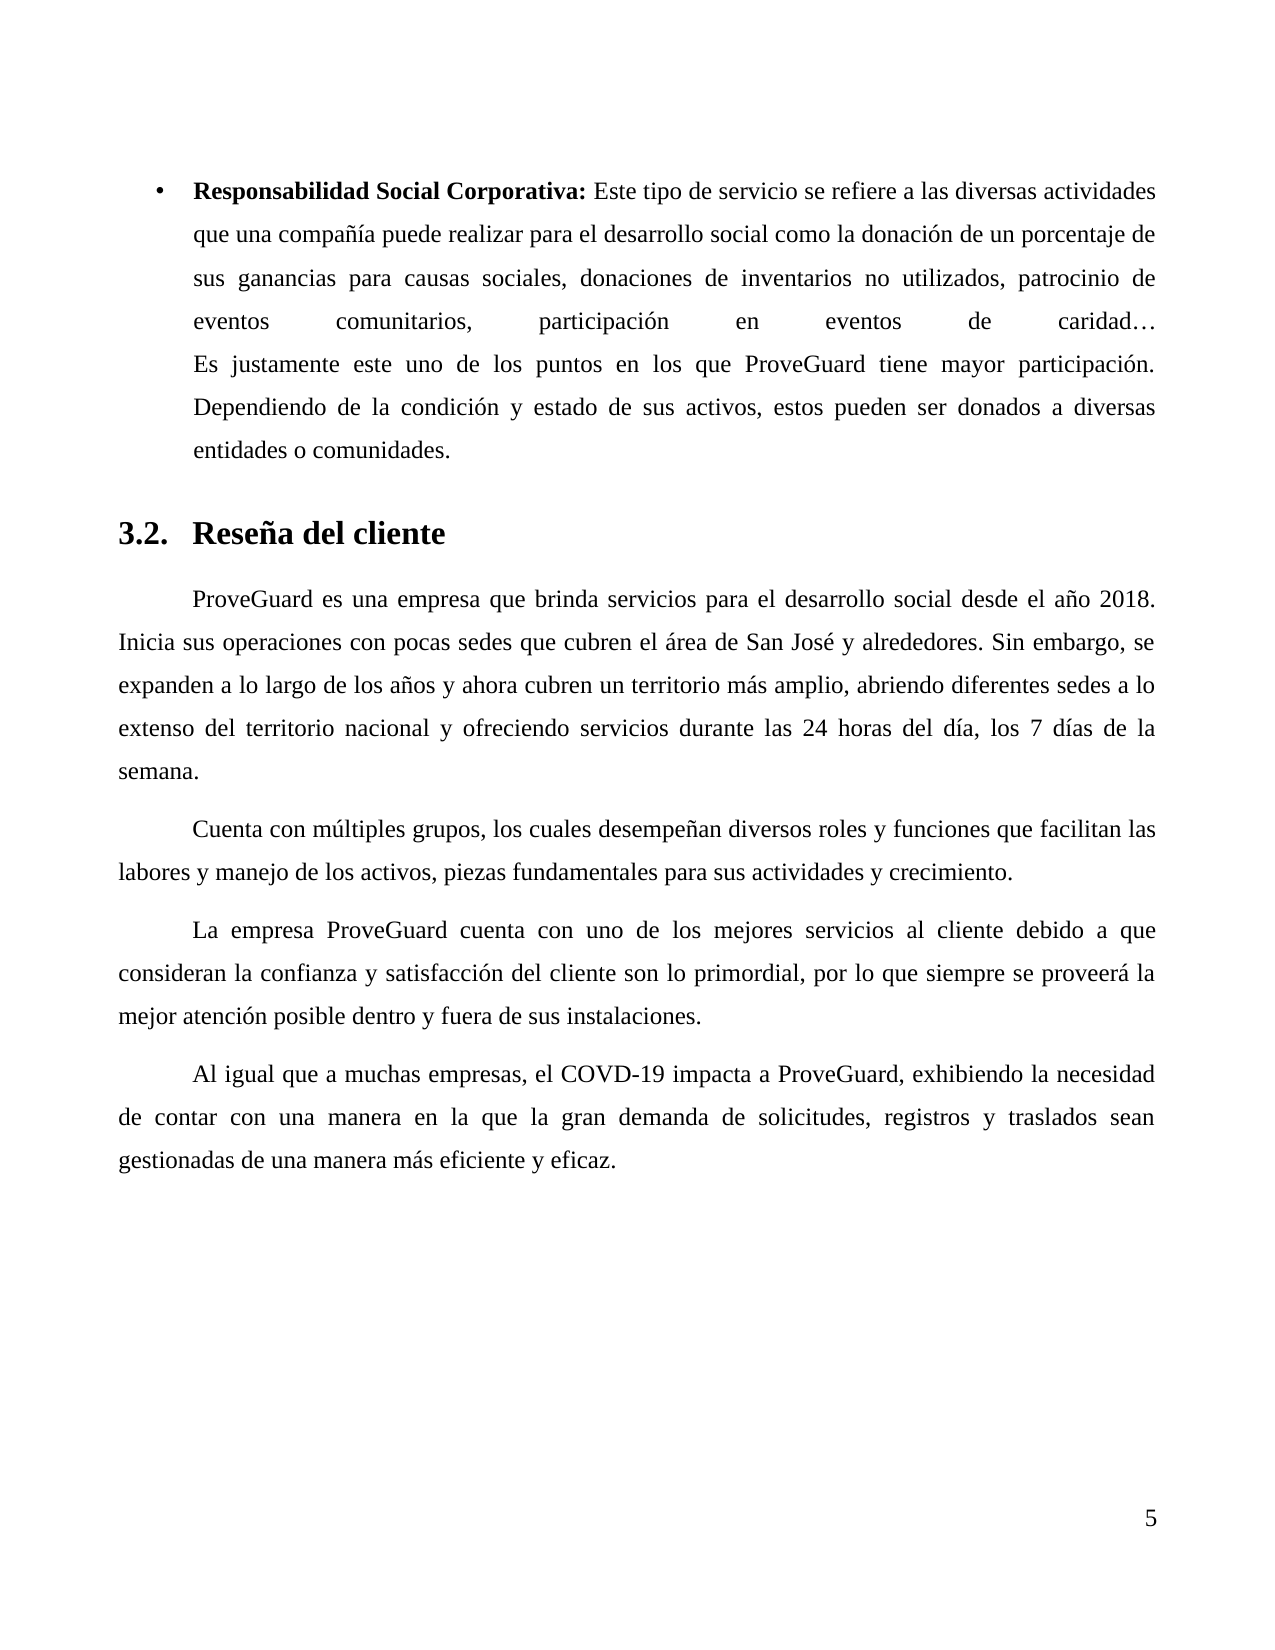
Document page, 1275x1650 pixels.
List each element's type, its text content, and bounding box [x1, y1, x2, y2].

text Al igual que a muchas empresas, el COVD-19 impacta a ProveGuard, exhibiendo la necesidad de contar con una manera en la que la gran demanda de solicitudes, registros y traslados sean gestionadas de una manera más eficiente y eficaz. [118, 1059, 1157, 1174]
subtitle Reseña del cliente [118, 514, 1157, 552]
text Cuenta con múltiples grupos, los cuales desempeñan diversos roles y funciones que facilitan las labores y manejo de los activos, piezas fundamentales para sus actividades y crecimiento. [118, 814, 1157, 886]
text ProveGuard es una empresa que brinda servicios para el desarrollo social desde el año 2018. Inicia sus operaciones con pocas sedes que cubren el área de San José y alrededores. Sin embargo, se expanden a lo largo de los años y ahora cubren un territorio más amplio, abriendo diferentes sedes a lo extenso del territorio nacional y ofreciendo servicios durante las 24 horas del día, los 7 días de la semana. [118, 584, 1157, 785]
text La empresa ProveGuard cuenta con uno de los mejores servicios al cliente debido a que consideran la confianza y satisfacción del cliente son lo primordial, por lo que siempre se proveerá la mejor atención posible dentro y fuera de sus instalaciones. [118, 915, 1157, 1030]
list Responsabilidad Social Corporativa: Este tipo de servicio se refiere a las diversas actividades que una compañía puede realizar para el desarrollo social como la donación de un porcentaje de sus ganancias para causas sociales, donaciones de inventarios no utilizados, patrocinio de eventos comunitarios, participación en eventos de caridad… Es justamente este uno de los puntos en los que ProveGuard tiene mayor participación. Dependiendo de la condición y estado de sus activos, estos pueden ser donados a diversas entidades o comunidades. [156, 176, 1157, 464]
